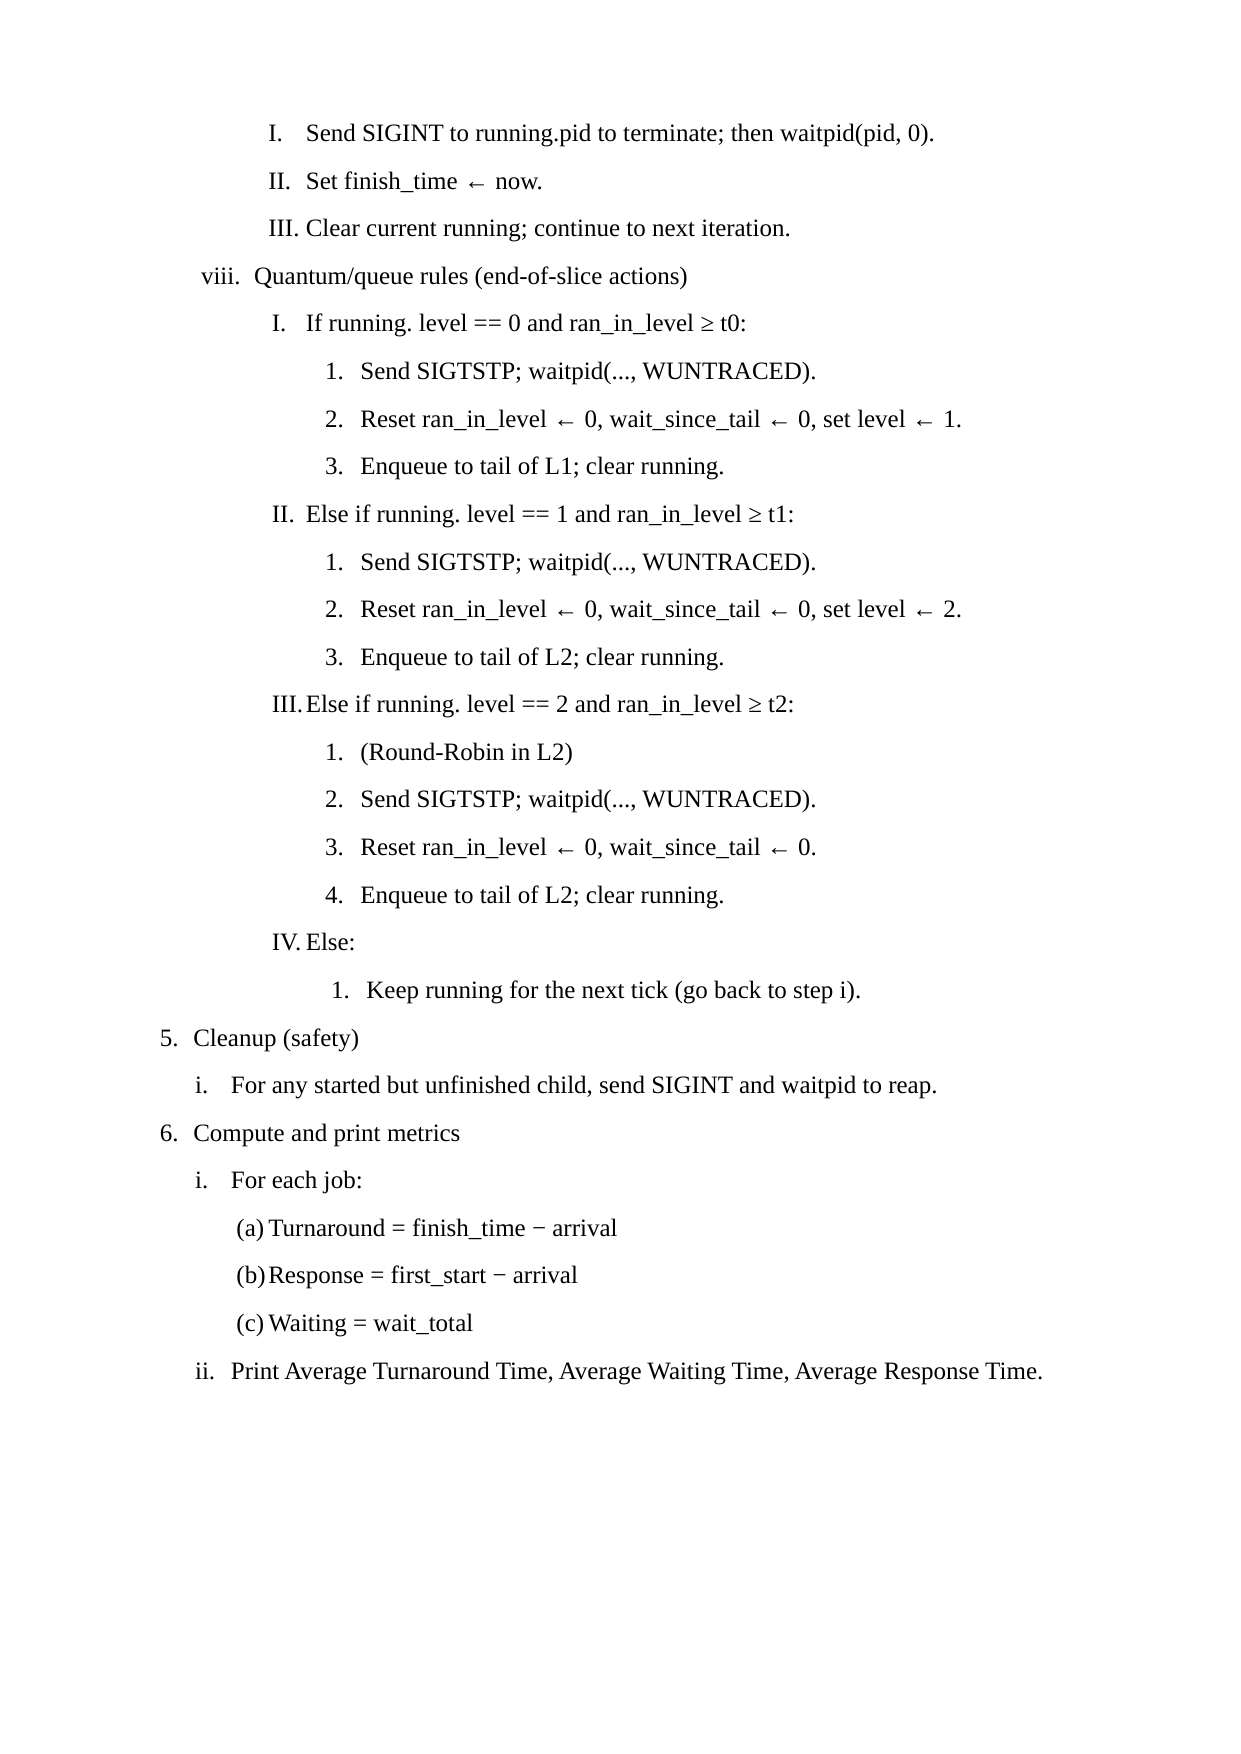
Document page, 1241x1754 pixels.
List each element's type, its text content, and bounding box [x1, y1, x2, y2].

list Enqueue to tail of L1; clear running. [325, 451, 1122, 480]
list Send SIGINT to running.pid to terminate; then waitpid(pid, 0). [268, 118, 1122, 147]
list Else if running. level == 2 and ran_in_level ≥ t2: [272, 689, 1122, 718]
list Enqueue to tail of L2; clear running. [325, 642, 1122, 671]
list Reset ran_in_level ← 0, wait_since_tail ← 0, set level ← 1. [325, 404, 1122, 432]
list Else if running. level == 1 and ran_in_level ≥ t1: [272, 499, 1122, 528]
list Compute and print metrics [159, 1118, 1122, 1147]
list Response = first_start − arrival [236, 1261, 1122, 1289]
list If running. level == 0 and ran_in_level ≥ t0: [272, 308, 1122, 337]
list Send SIGTSTP; waitpid(..., WUNTRACED). [325, 784, 1122, 813]
list (Round-Robin in L2) [325, 737, 1122, 766]
list For any started but unfinished child, send SIGINT and waitpid to reap. [195, 1070, 1122, 1099]
list Turnaround = finish_time − arrival [236, 1213, 1122, 1242]
list For each job: [195, 1165, 1122, 1194]
list Quantum/queue rules (end-of-slice actions) [201, 261, 1122, 290]
list Keep running for the next tick (go back to step i). [331, 975, 1122, 1004]
list Clear current running; continue to next iteration. [268, 213, 1122, 242]
list Send SIGTSTP; waitpid(..., WUNTRACED). [325, 356, 1122, 385]
list Enqueue to tail of L2; clear running. [325, 880, 1122, 908]
list Send SIGTSTP; waitpid(..., WUNTRACED). [325, 547, 1122, 575]
list Print Average Turnaround Time, Average Waiting Time, Average Response Time. [195, 1356, 1122, 1384]
list Set finish_time ← now. [268, 166, 1122, 194]
list Reset ran_in_level ← 0, wait_since_tail ← 0, set level ← 2. [325, 594, 1122, 623]
list Else: [272, 927, 1122, 956]
list Waiting = wait_total [236, 1308, 1122, 1337]
list Reset ran_in_level ← 0, wait_since_tail ← 0. [325, 832, 1122, 861]
list Cleanup (safety) [159, 1023, 1122, 1051]
